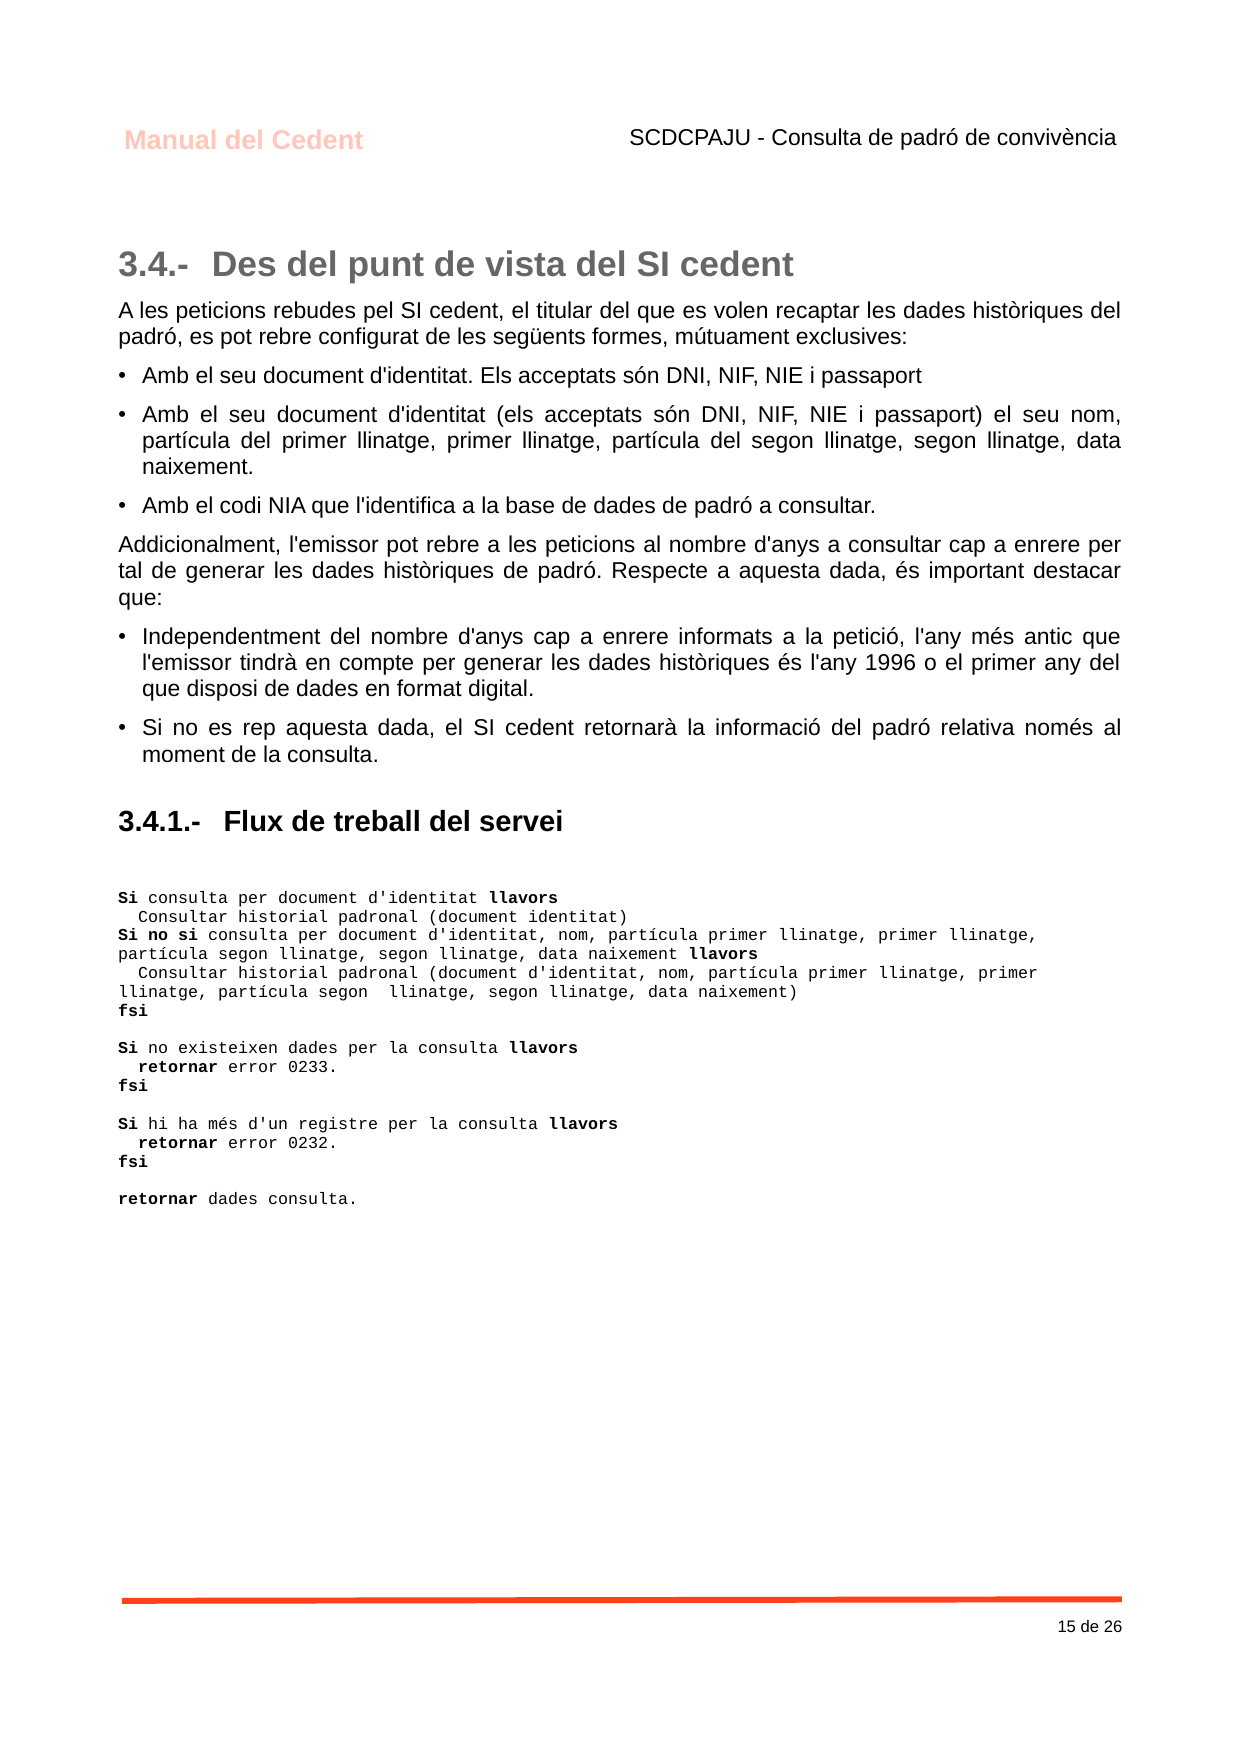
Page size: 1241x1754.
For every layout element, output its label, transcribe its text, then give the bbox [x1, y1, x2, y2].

list Independentment del nombre d'anys cap a enrere informats a la petició, l'any més antic que l'emissor tindrà en compte per generar les dades històriques és l'any 1996 o el primer any del que disposi de dades en format digital. [118, 623, 1122, 702]
list Si no es rep aquesta dada, el SI cedent retornarà la informació del padró relativa només al moment de la consulta. [118, 714, 1122, 767]
subtitle Des del punt de vista del SI cedent [118, 243, 1122, 284]
list Amb el seu document d'identitat (els acceptats són DNI, NIF, NIE i passaport) el seu nom, partícula del primer llinatge, primer llinatge, partícula del segon llinatge, segon llinatge, data naixement. [118, 401, 1122, 480]
subtitle Flux de treball del servei [118, 804, 1122, 838]
text A les peticions rebudes pel SI cedent, el titular del que es volen recaptar les dades històriques del padró, es pot rebre configurat de les següents formes, mútuament exclusives: [118, 297, 1122, 349]
text Addicionalment, l'emissor pot rebre a les peticions al nombre d'anys a consultar cap a enrere per tal de generar les dades històriques de padró. Respecte a aquesta dada, és important destacar que: [118, 531, 1122, 610]
list Amb el seu document d'identitat. Els acceptats són DNI, NIF, NIE i passaport [118, 362, 1122, 388]
list Amb el codi NIA que l'identifica a la base de dades de padró a consultar. [118, 492, 1122, 518]
